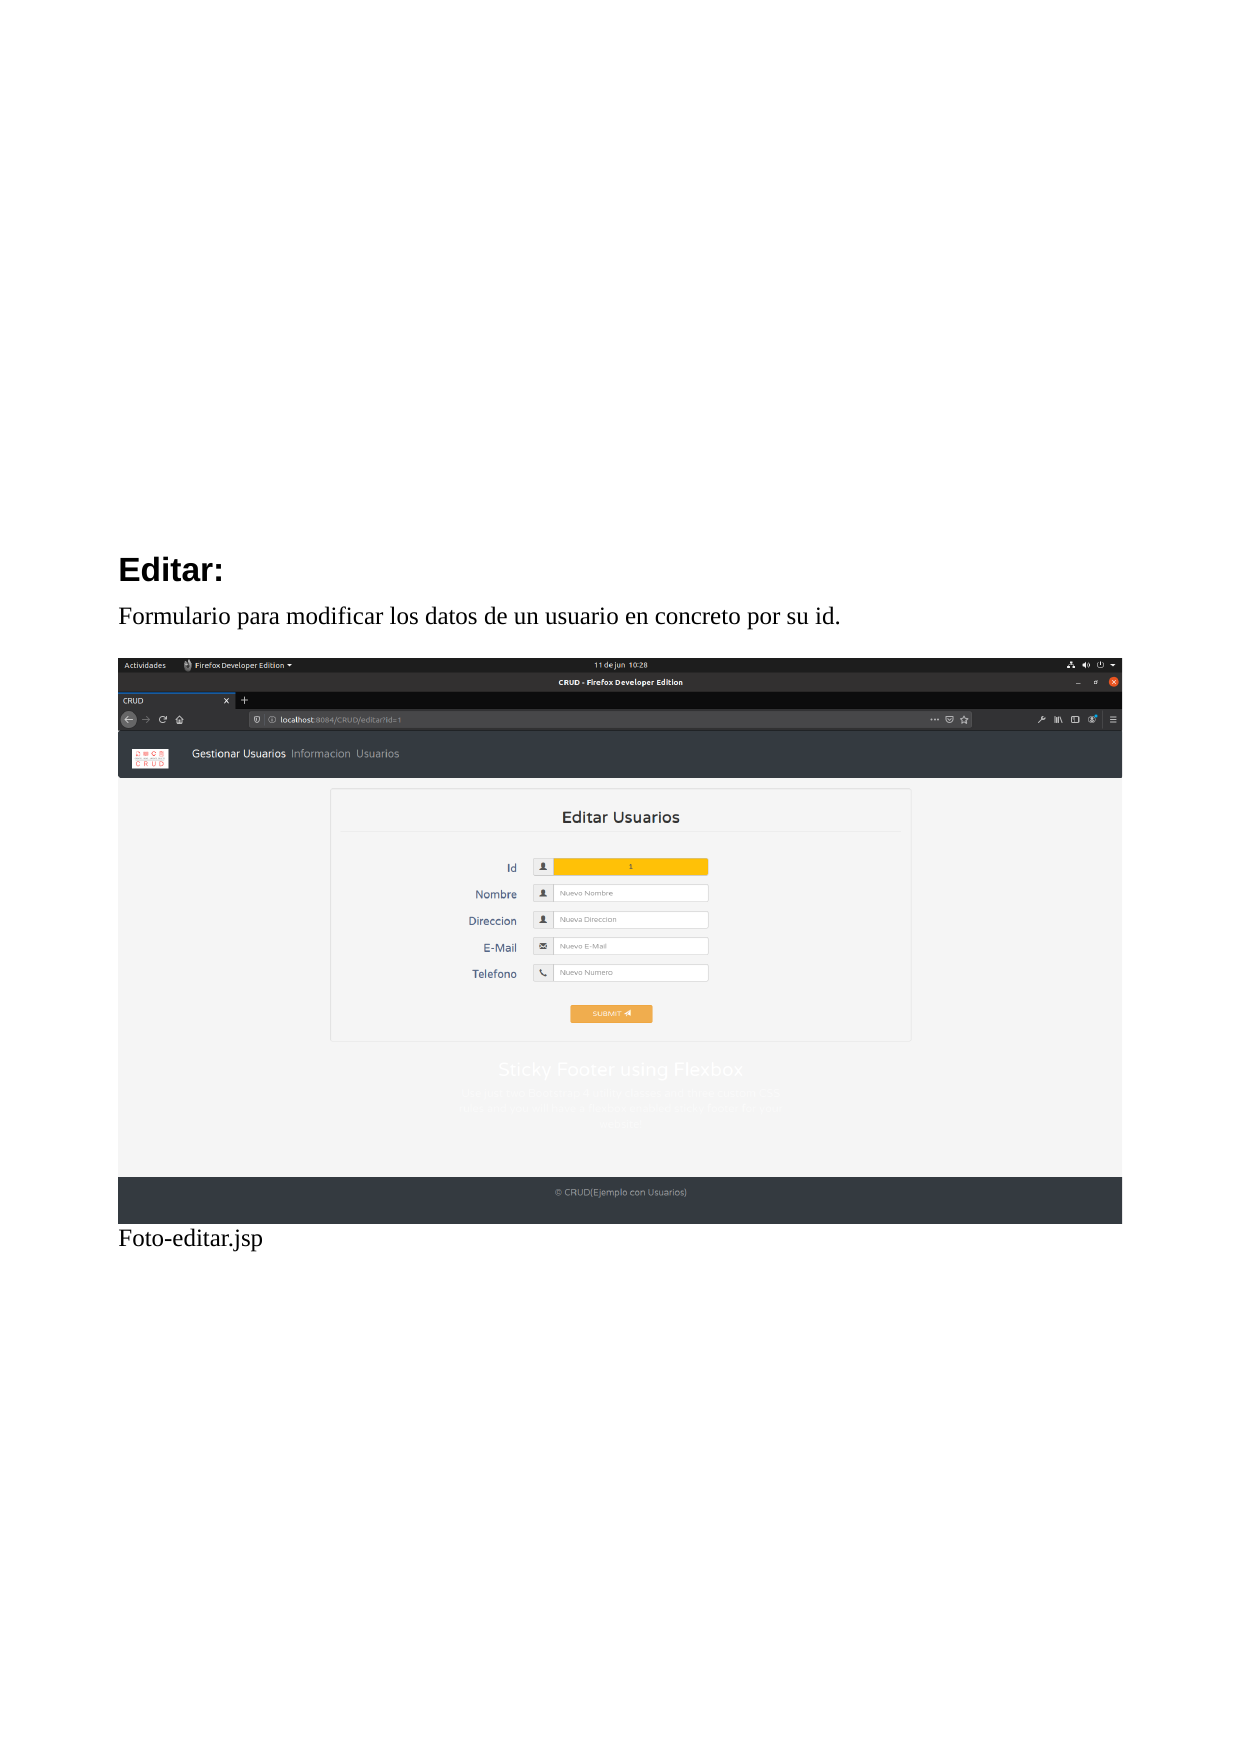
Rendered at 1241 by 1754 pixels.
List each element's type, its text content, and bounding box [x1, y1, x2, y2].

picture [118, 658, 1123, 1224]
text Foto-editar.jsp [118, 1224, 1122, 1252]
subtitle Editar: [118, 550, 1122, 589]
text Formulario para modificar los datos de un usuario en concreto por su id. [118, 601, 1122, 630]
